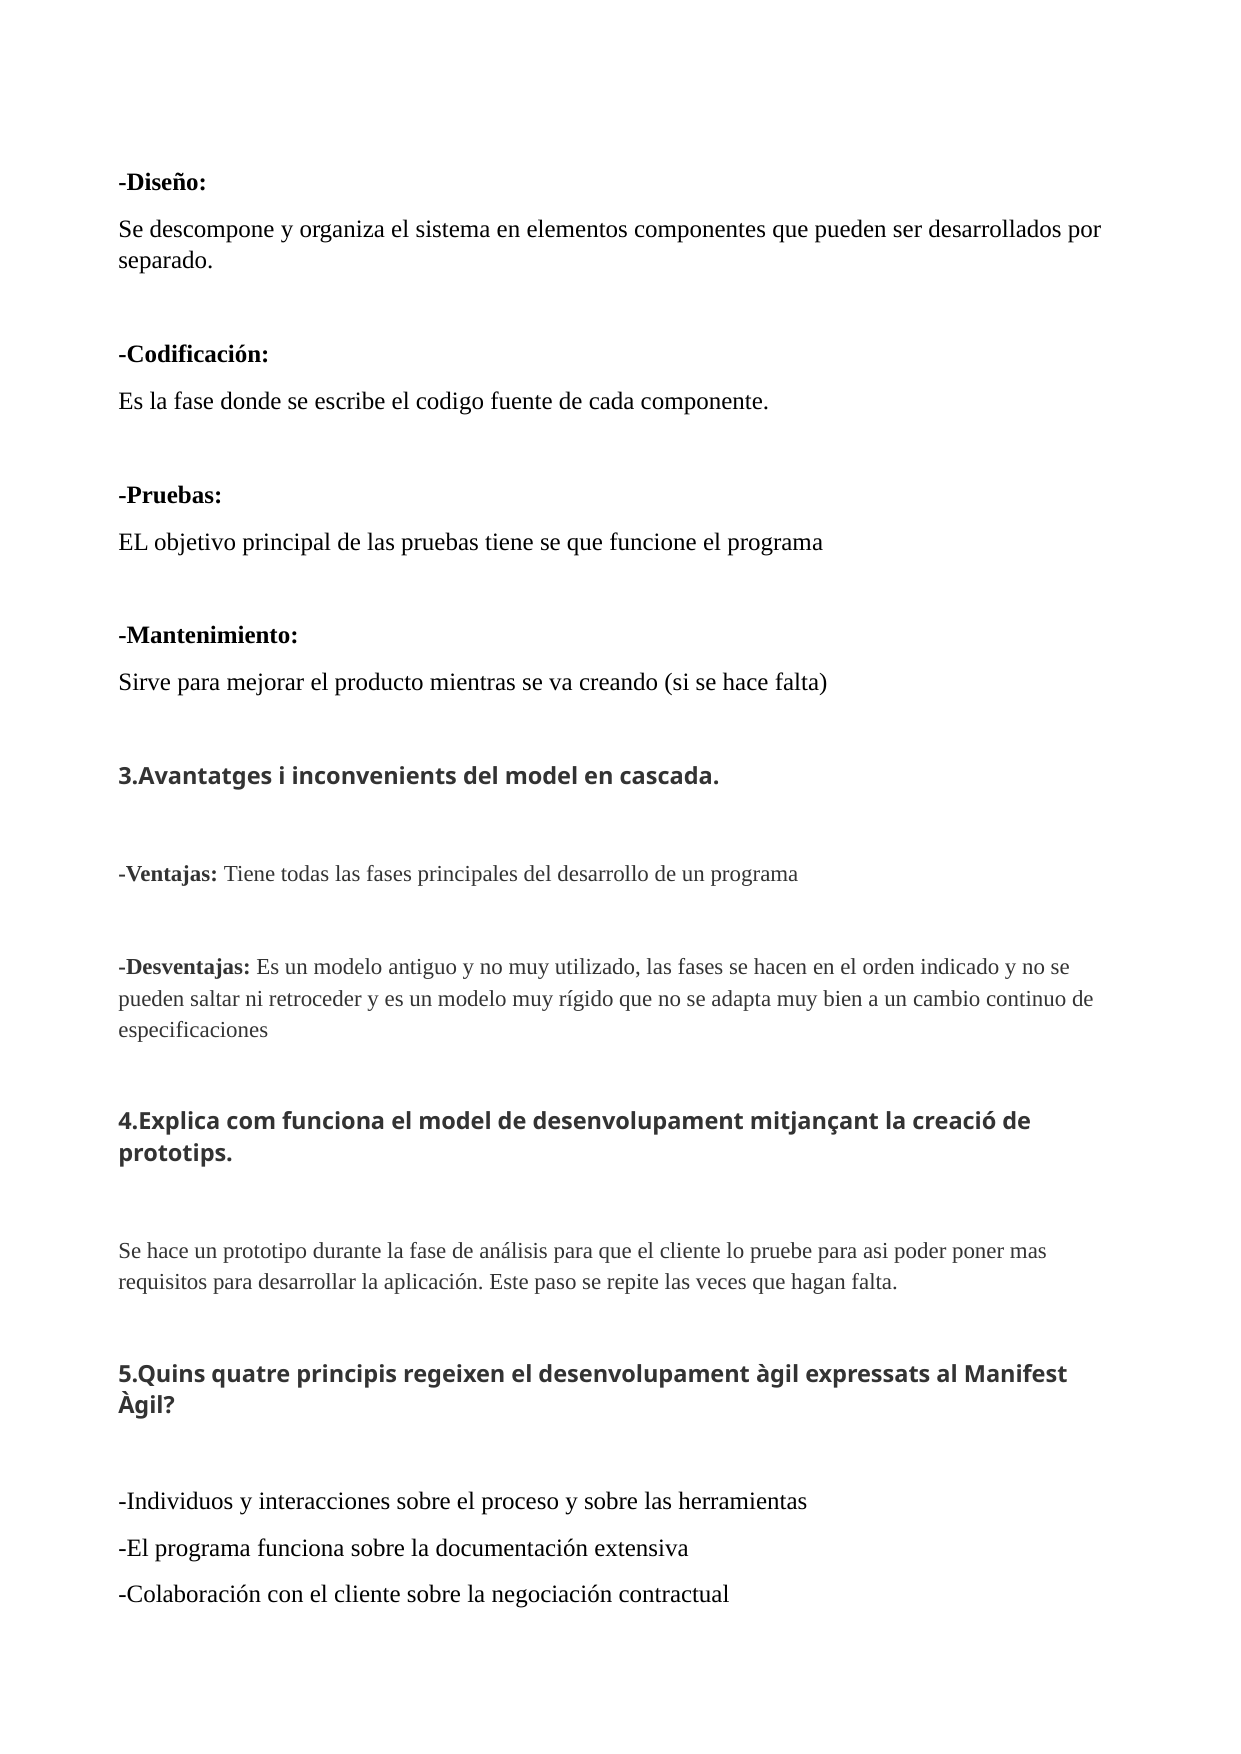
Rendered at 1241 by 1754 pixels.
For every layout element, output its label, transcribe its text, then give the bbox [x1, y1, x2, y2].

text Sirve para mejorar el producto mientras se va creando (si se hace falta) [118, 665, 1122, 696]
text -El programa funciona sobre la documentación extensiva [118, 1530, 1122, 1561]
text -Individuos y interacciones sobre el proceso y sobre las herramientas [118, 1483, 1122, 1514]
text -Mantenimiento: [118, 618, 1122, 649]
text -Codificación: [118, 337, 1122, 368]
text -Pruebas: [118, 477, 1122, 509]
text -Ventajas: Tiene todas las fases principales del desarrollo de un programa [118, 855, 1122, 886]
text Se hace un prototipo durante la fase de análisis para que el cliente lo pruebe para asi poder poner mas requisitos para desarrollar la aplicación. Este paso se repite las veces que hagan falta. [118, 1232, 1122, 1294]
text Es la fase donde se escribe el codigo fuente de cada componente. [118, 384, 1122, 415]
text 5.Quins quatre principis regeixen el desenvolupament àgil expressats al Manifest Àgil? [118, 1357, 1122, 1421]
text -Diseño: [118, 165, 1122, 196]
text -Desventajas: Es un modelo antiguo y no muy utilizado, las fases se hacen en el orden indicado y no se pueden saltar ni retroceder y es un modelo muy rígido que no se adapta muy bien a un cambio continuo de especificaciones [118, 948, 1122, 1042]
text 4.Explica com funciona el model de desenvolupament mitjançant la creació de prototips. [118, 1105, 1122, 1169]
text Se descompone y organiza el sistema en elementos componentes que pueden ser desarrollados por separado. [118, 212, 1122, 274]
text -Colaboración con el cliente sobre la negociación contractual [118, 1577, 1122, 1608]
text EL objetivo principal de las pruebas tiene se que funcione el programa [118, 524, 1122, 556]
text 3.Avantatges i inconvenients del model en cascada. [118, 759, 1122, 791]
